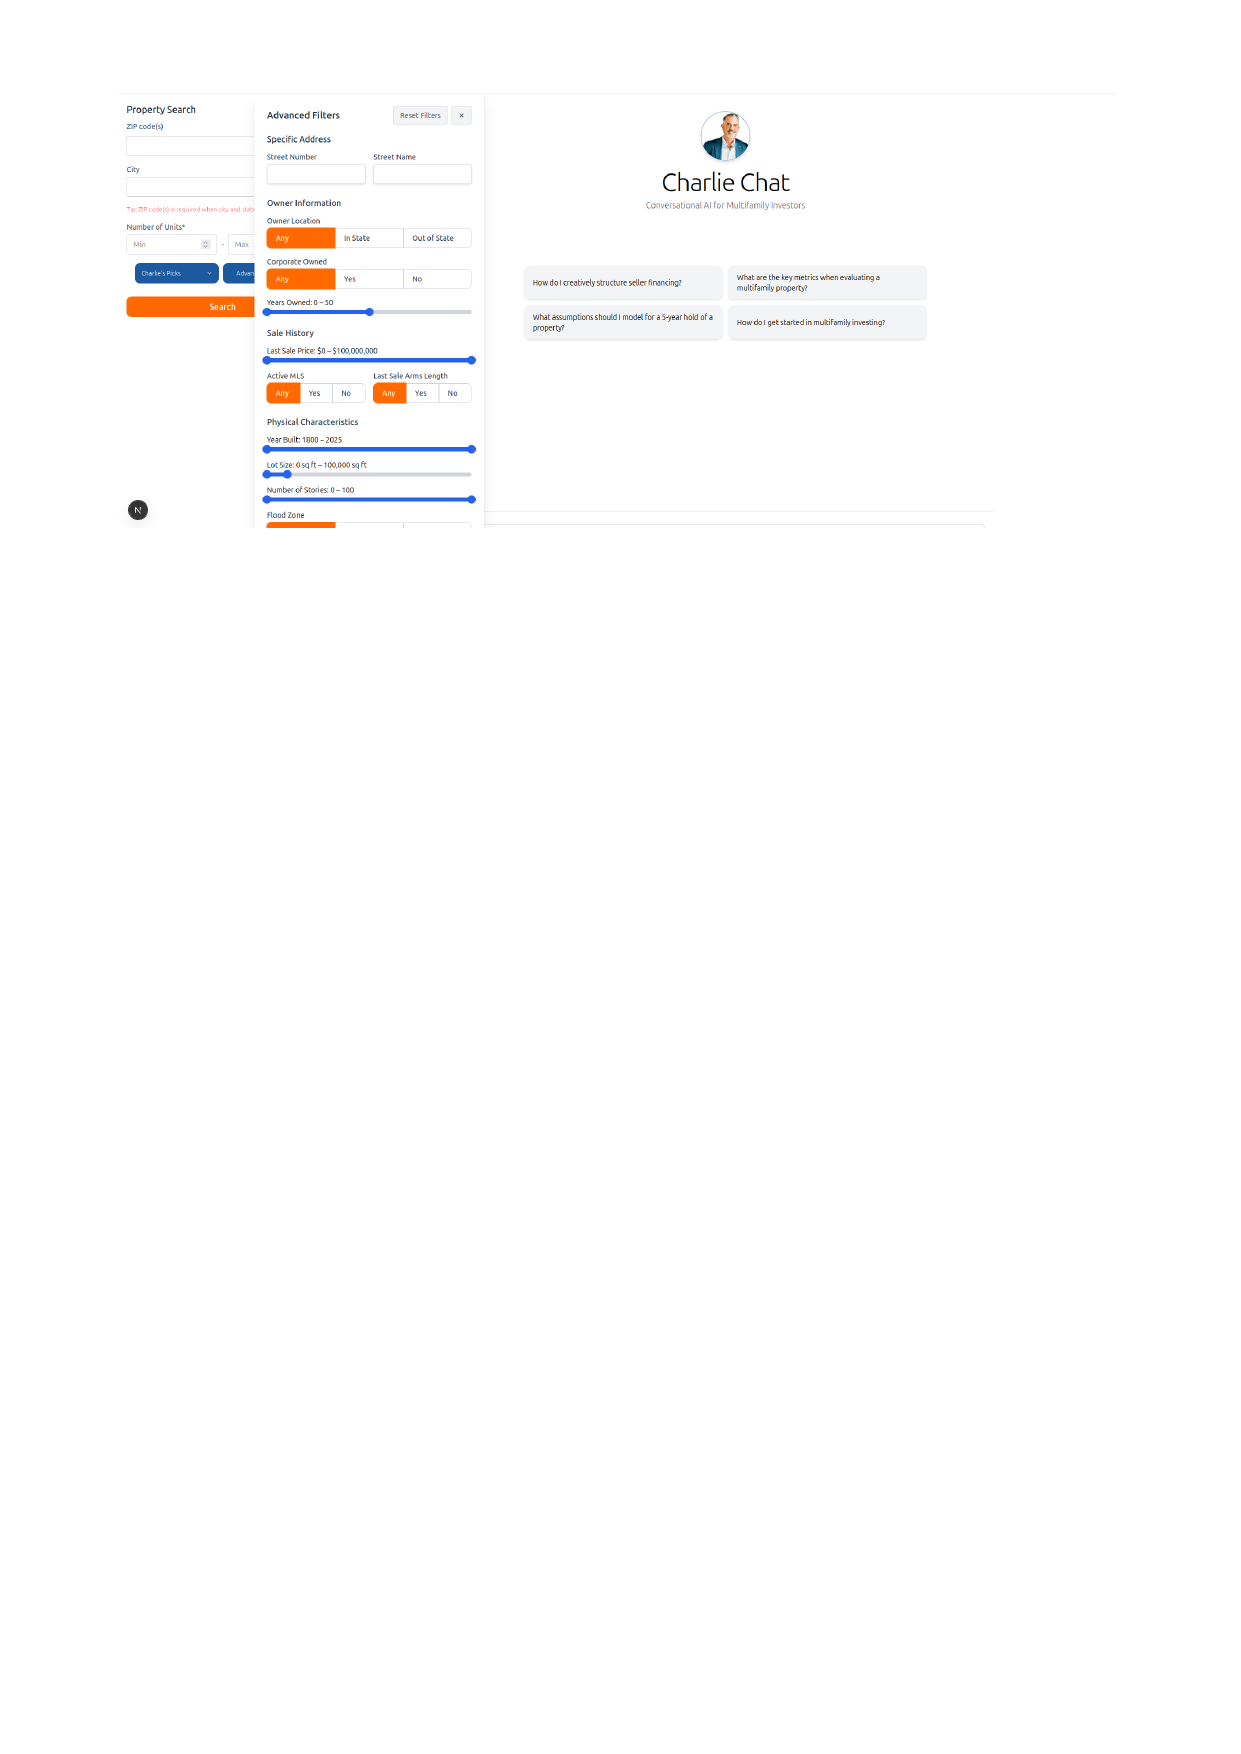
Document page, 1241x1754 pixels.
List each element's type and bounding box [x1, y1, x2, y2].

picture [118, 86, 1116, 528]
